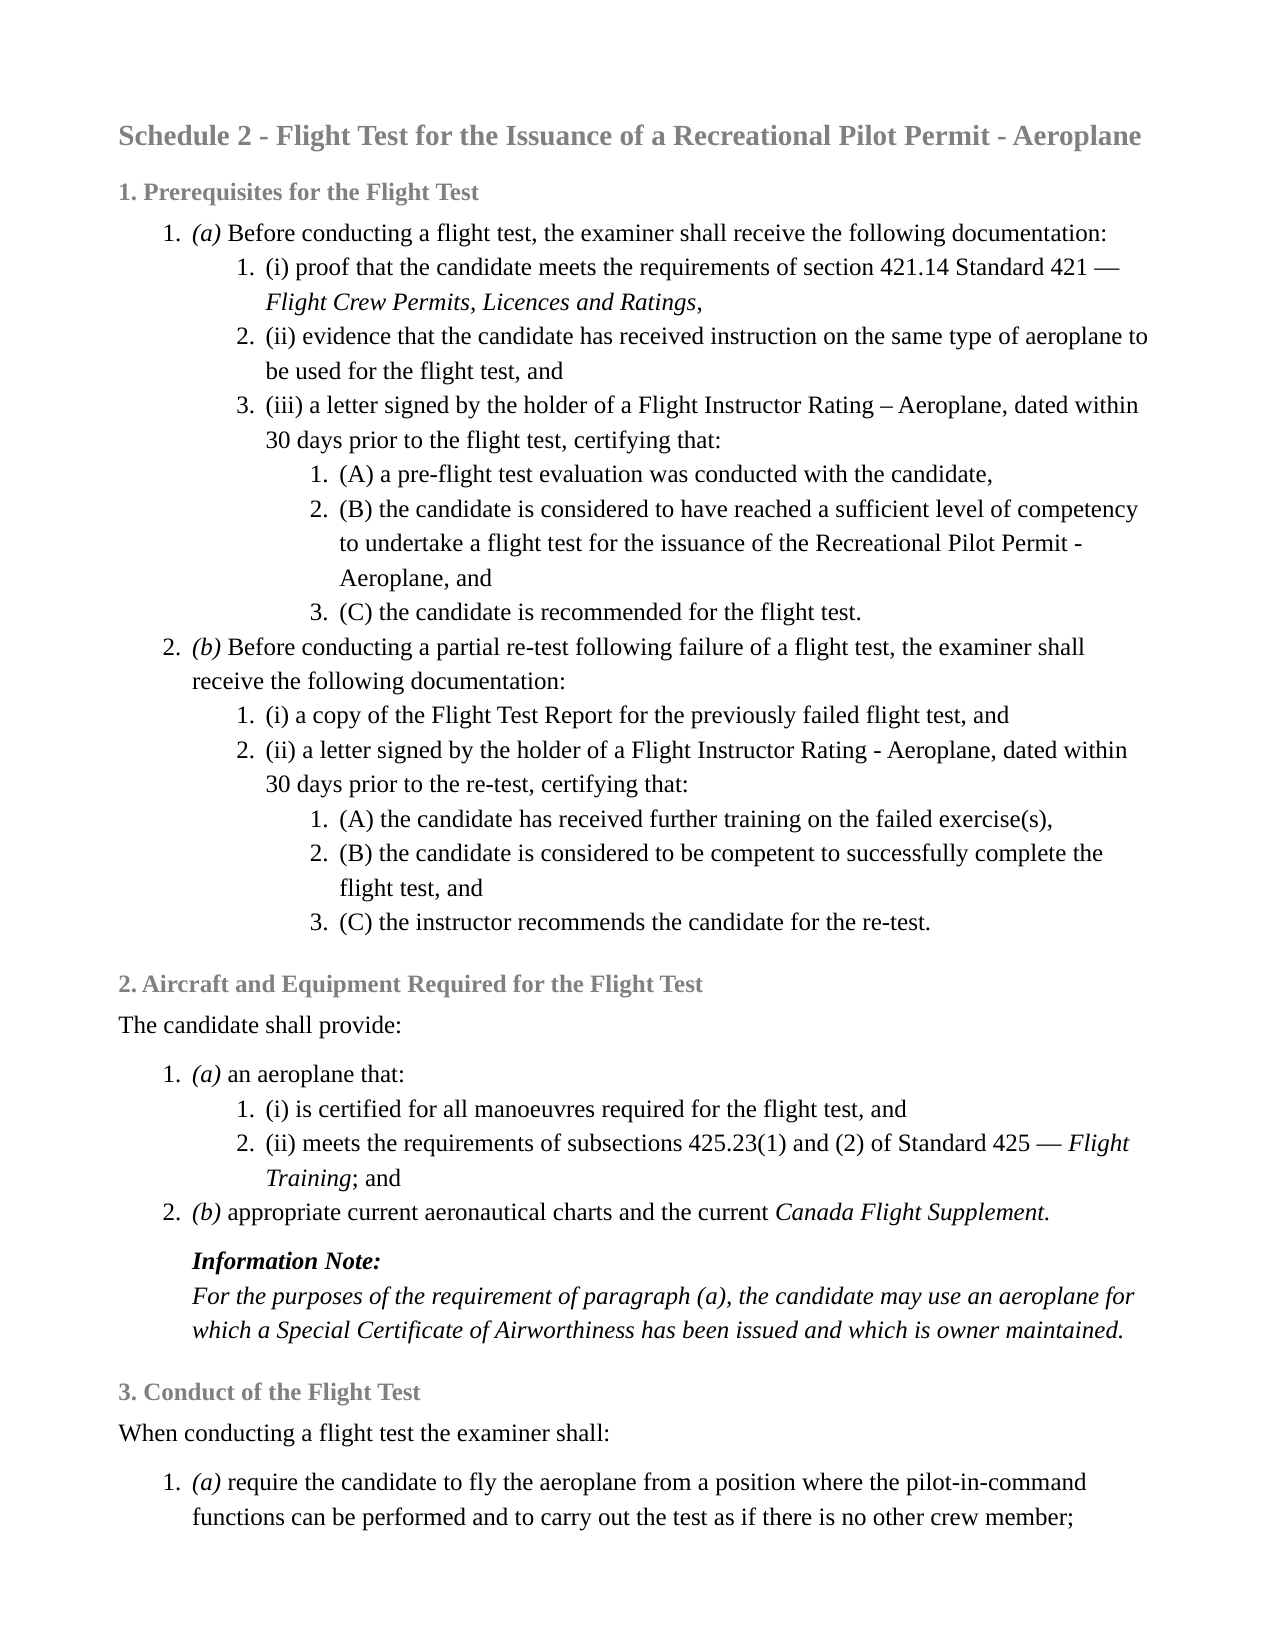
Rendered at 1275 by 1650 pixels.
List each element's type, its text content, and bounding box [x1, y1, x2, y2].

subtitle 2. Aircraft and Equipment Required for the Flight Test [118, 969, 1157, 998]
subtitle 1. Prerequisites for the Flight Test [118, 177, 1157, 205]
list (B) the candidate is considered to be competent to successfully complete the flight test, and [309, 838, 1157, 902]
text The candidate shall provide: [118, 1010, 1157, 1039]
list (iii) a letter signed by the holder of a Flight Instructor Rating – Aeroplane, dated within 30 days prior to the flight test, certifying that: [236, 390, 1157, 453]
list (a) Before conducting a flight test, the examiner shall receive the following documentation: [162, 218, 1157, 247]
list (C) the instructor recommends the candidate for the re-test. [309, 907, 1157, 936]
list (C) the candidate is recommended for the flight test. [309, 597, 1157, 626]
list (i) is certified for all manoeuvres required for the flight test, and [236, 1094, 1157, 1123]
list (A) a pre-flight test evaluation was conducted with the candidate, [309, 459, 1157, 488]
list Information Note: For the purposes of the requirement of paragraph (a), the candidate may use an aeroplane for which a Special Certificate of Airworthiness has been issued and which is owner maintained. [162, 1246, 1157, 1344]
list (i) proof that the candidate meets the requirements of section 421.14 Standard 421 — Flight Crew Permits, Licences and Ratings, [236, 252, 1157, 316]
list (b) appropriate current aeronautical charts and the current Canada Flight Supplement. [162, 1197, 1157, 1226]
list (b) Before conducting a partial re-test following failure of a flight test, the examiner shall receive the following documentation: [162, 632, 1157, 695]
text When conducting a flight test the examiner shall: [118, 1418, 1157, 1447]
subtitle 3. Conduct of the Flight Test [118, 1377, 1157, 1406]
list (a) an aeroplane that: [162, 1059, 1157, 1088]
list (ii) a letter signed by the holder of a Flight Instructor Rating - Aeroplane, dated within 30 days prior to the re-test, certifying that: [236, 735, 1157, 798]
list (B) the candidate is considered to have reached a sufficient level of competency to undertake a flight test for the issuance of the Recreational Pilot Permit - Aeroplane, and [309, 494, 1157, 591]
list (i) a copy of the Flight Test Report for the previously failed flight test, and [236, 701, 1157, 729]
subtitle Schedule 2 - Flight Test for the Issuance of a Recreational Pilot Permit - Aeroplane [118, 118, 1157, 152]
list (ii) evidence that the candidate has received instruction on the same type of aeroplane to be used for the flight test, and [236, 321, 1157, 384]
list (ii) meets the requirements of subsections 425.23(1) and (2) of Standard 425 — Flight Training; and [236, 1128, 1157, 1192]
list (A) the candidate has received further training on the failed exercise(s), [309, 804, 1157, 833]
list (a) require the candidate to fly the aeroplane from a position where the pilot-in-command functions can be performed and to carry out the test as if there is no other crew member; [162, 1467, 1157, 1530]
